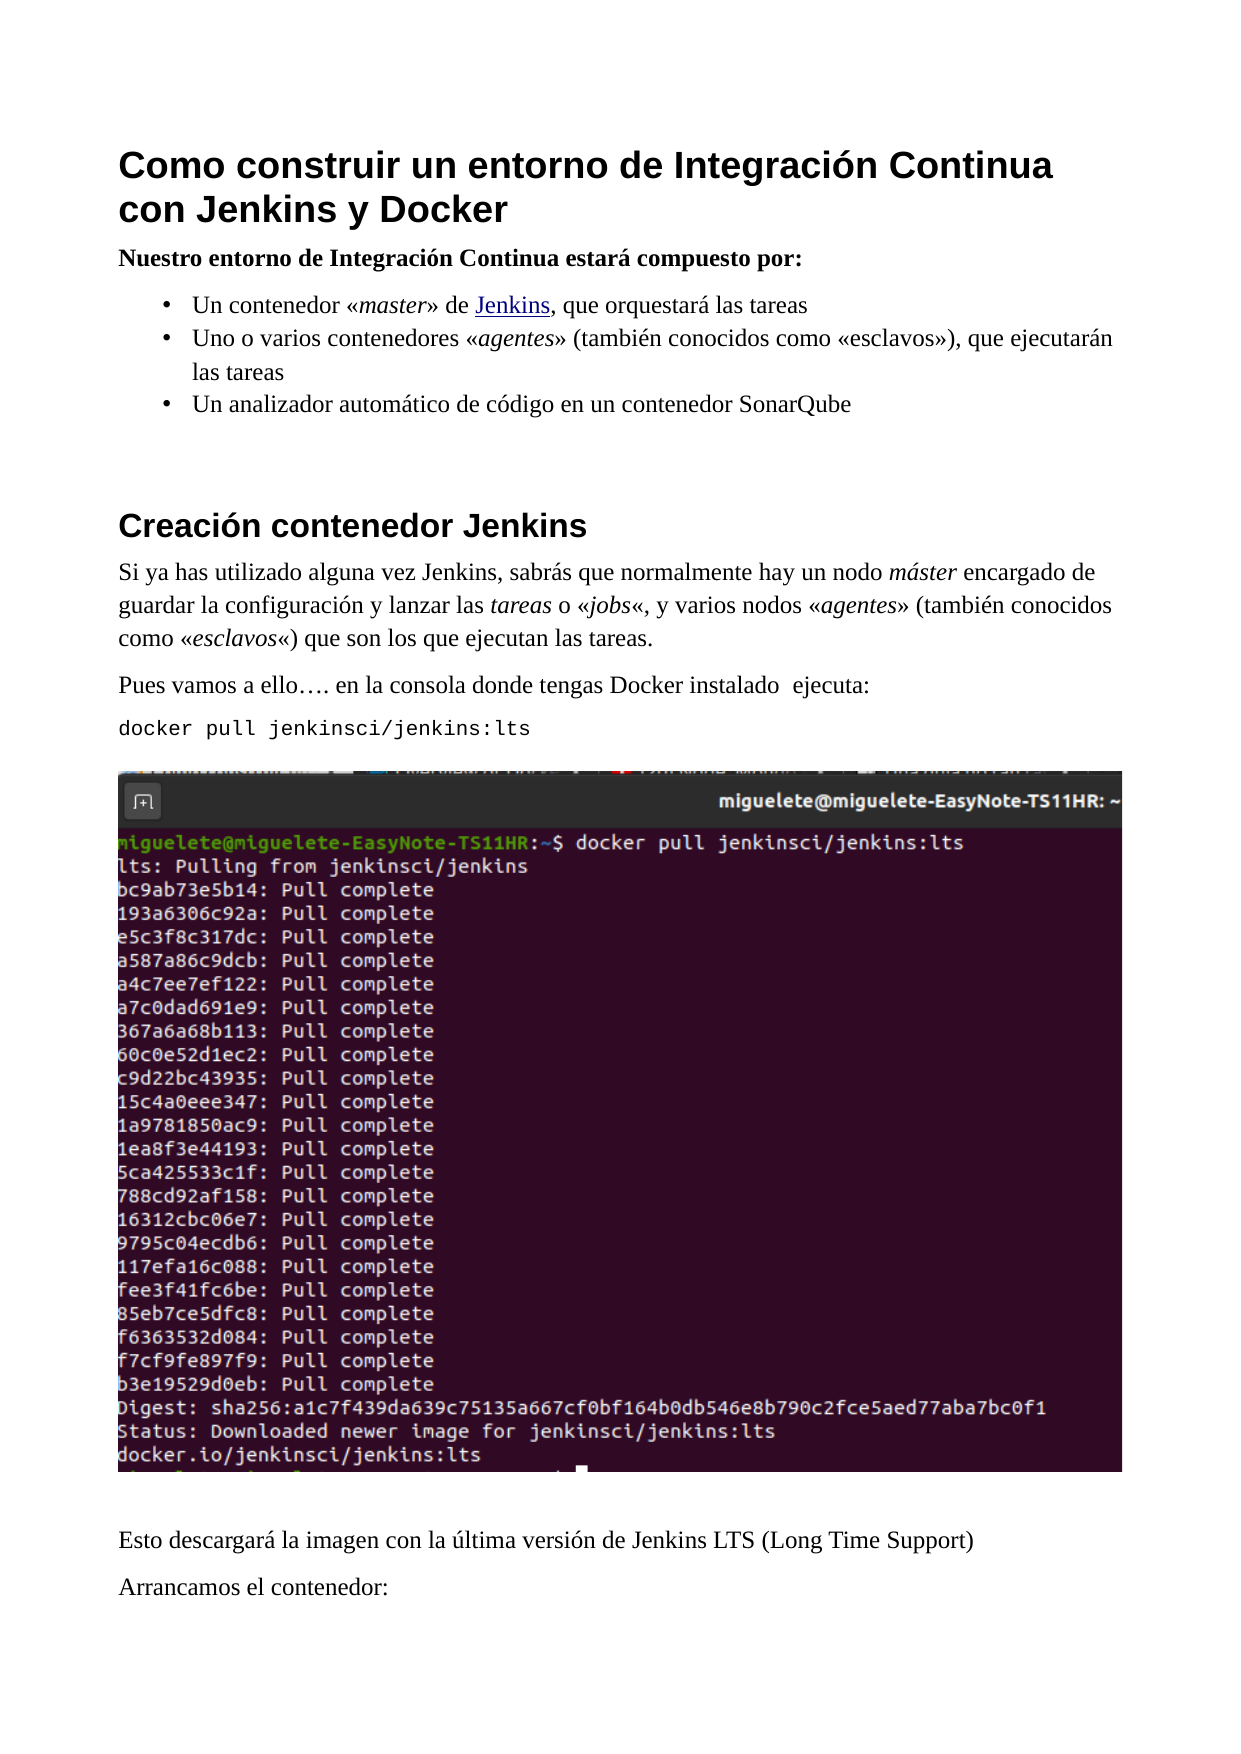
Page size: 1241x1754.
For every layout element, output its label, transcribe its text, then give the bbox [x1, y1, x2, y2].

text Si ya has utilizado alguna vez Jenkins, sabrás que normalmente hay un nodo máster encargado de guardar la configuración y lanzar las tareas o «jobs«, y varios nodos «agentes» (también conocidos como «esclavos«) que son los que ejecutan las tareas. [118, 557, 1122, 652]
subtitle Como construir un entorno de Integración Continua con Jenkins y Docker [118, 143, 1122, 230]
text Pues vamos a ello…. en la consola donde tengas Docker instalado ejecuta: [118, 670, 1122, 699]
text Esto descargará la imagen con la última versión de Jenkins LTS (Long Time Support) [118, 1525, 1122, 1554]
picture [118, 771, 1123, 1472]
list Uno o varios contenedores «agentes» (también conocidos como «esclavos»), que ejecutarán las tareas [162, 323, 1122, 385]
text Nuestro entorno de Integración Continua estará compuesto por: [118, 243, 1122, 272]
text Arrancamos el contenedor: [118, 1572, 1122, 1601]
text docker pull jenkinsci/jenkins:lts [118, 718, 1122, 742]
list Un contenedor «master» de Jenkins, que orquestará las tareas [162, 291, 1122, 319]
subtitle Creación contenedor Jenkins [118, 506, 1122, 544]
list Un analizador automático de código en un contenedor SonarQube [162, 389, 1122, 418]
